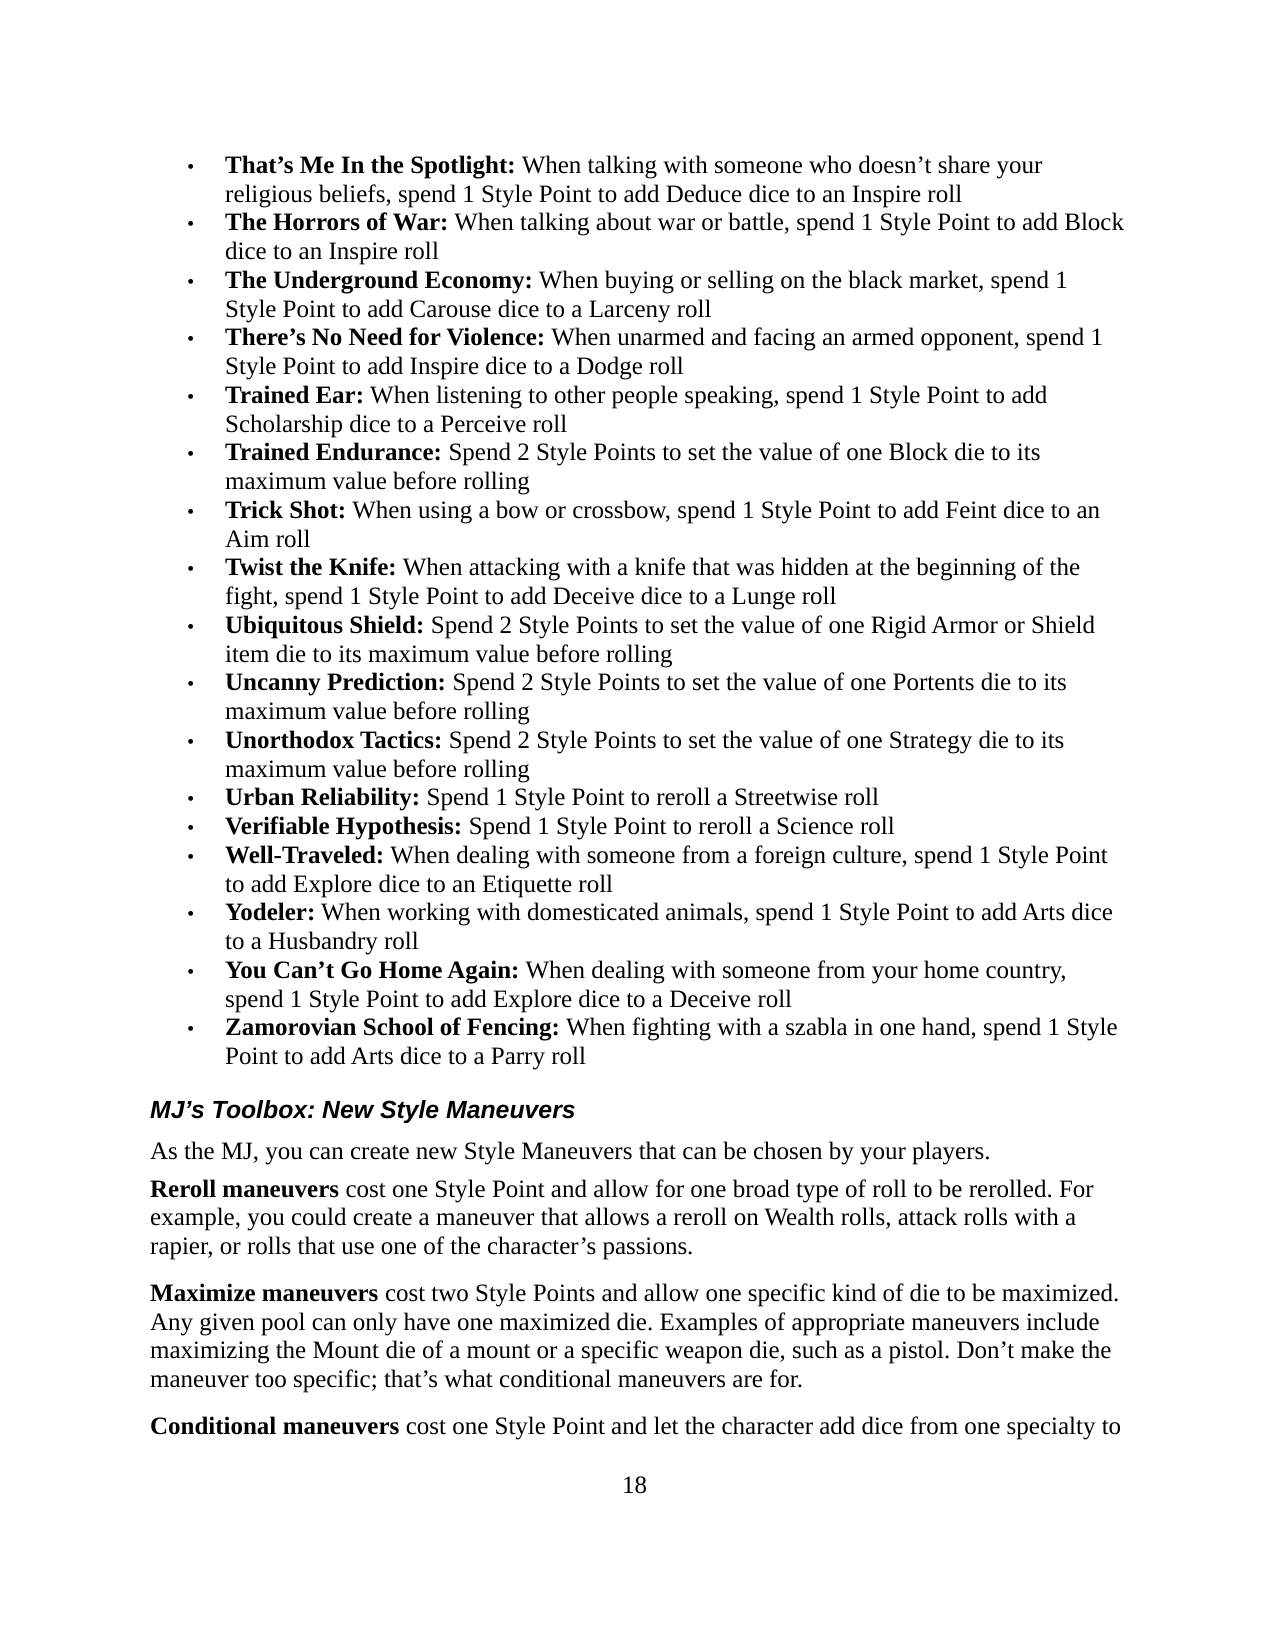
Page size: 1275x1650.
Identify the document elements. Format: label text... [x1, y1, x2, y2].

text Conditional maneuvers cost one Style Point and let the character add dice from one specialty to [150, 1411, 1125, 1439]
list Twist the Knife: When attacking with a knife that was hidden at the beginning of the fight, spend 1 Style Point to add Deceive dice to a Lunge roll [187, 552, 1125, 610]
list Uncanny Prediction: Spend 2 Style Points to set the value of one Portents die to its maximum value before rolling [187, 667, 1125, 725]
list Ubiquitous Shield: Spend 2 Style Points to set the value of one Rigid Armor or Shield item die to its maximum value before rolling [187, 610, 1125, 667]
subtitle MJ’s Toolbox: New Style Maneuvers [150, 1095, 1125, 1123]
list You Can’t Go Home Again: When dealing with someone from your home country, spend 1 Style Point to add Explore dice to a Deceive roll [187, 955, 1125, 1012]
list There’s No Need for Violence: When unarmed and facing an armed opponent, spend 1 Style Point to add Inspire dice to a Dodge roll [187, 322, 1125, 380]
list Trick Shot: When using a bow or crossbow, spend 1 Style Point to add Feint dice to an Aim roll [187, 495, 1125, 552]
text As the MJ, you can create new Style Maneuvers that can be chosen by your players. [150, 1136, 1125, 1165]
list Well-Traveled: When dealing with someone from a foreign culture, spend 1 Style Point to add Explore dice to an Etiquette roll [187, 840, 1125, 897]
list Urban Reliability: Spend 1 Style Point to reroll a Streetwise roll [187, 782, 1125, 811]
text Reroll maneuvers cost one Style Point and allow for one broad type of roll to be rerolled. For example, you could create a maneuver that allows a reroll on Wealth rolls, attack rolls with a rapier, or rolls that use one of the character’s passions. [150, 1174, 1125, 1260]
list Verifiable Hypothesis: Spend 1 Style Point to reroll a Science roll [187, 811, 1125, 840]
list The Underground Economy: When buying or selling on the black market, spend 1 Style Point to add Carouse dice to a Larceny roll [187, 265, 1125, 322]
list Trained Ear: When listening to other people speaking, spend 1 Style Point to add Scholarship dice to a Perceive roll [187, 380, 1125, 437]
list Yodeler: When working with domesticated animals, spend 1 Style Point to add Arts dice to a Husbandry roll [187, 897, 1125, 955]
list Unorthodox Tactics: Spend 2 Style Points to set the value of one Strategy die to its maximum value before rolling [187, 725, 1125, 782]
list Trained Endurance: Spend 2 Style Points to set the value of one Block die to its maximum value before rolling [187, 437, 1125, 495]
list That’s Me In the Spotlight: When talking with someone who doesn’t share your religious beliefs, spend 1 Style Point to add Deduce dice to an Inspire roll [187, 150, 1125, 207]
list The Horrors of War: When talking about war or battle, spend 1 Style Point to add Block dice to an Inspire roll [187, 207, 1125, 265]
text Maximize maneuvers cost two Style Points and allow one specific kind of die to be maximized. Any given pool can only have one maximized die. Examples of appropriate maneuvers include maximizing the Mount die of a mount or a specific weapon die, such as a pistol. Don’t make the maneuver too specific; that’s what conditional maneuvers are for. [150, 1278, 1125, 1393]
list Zamorovian School of Fencing: When fighting with a szabla in one hand, spend 1 Style Point to add Arts dice to a Parry roll [187, 1012, 1125, 1070]
